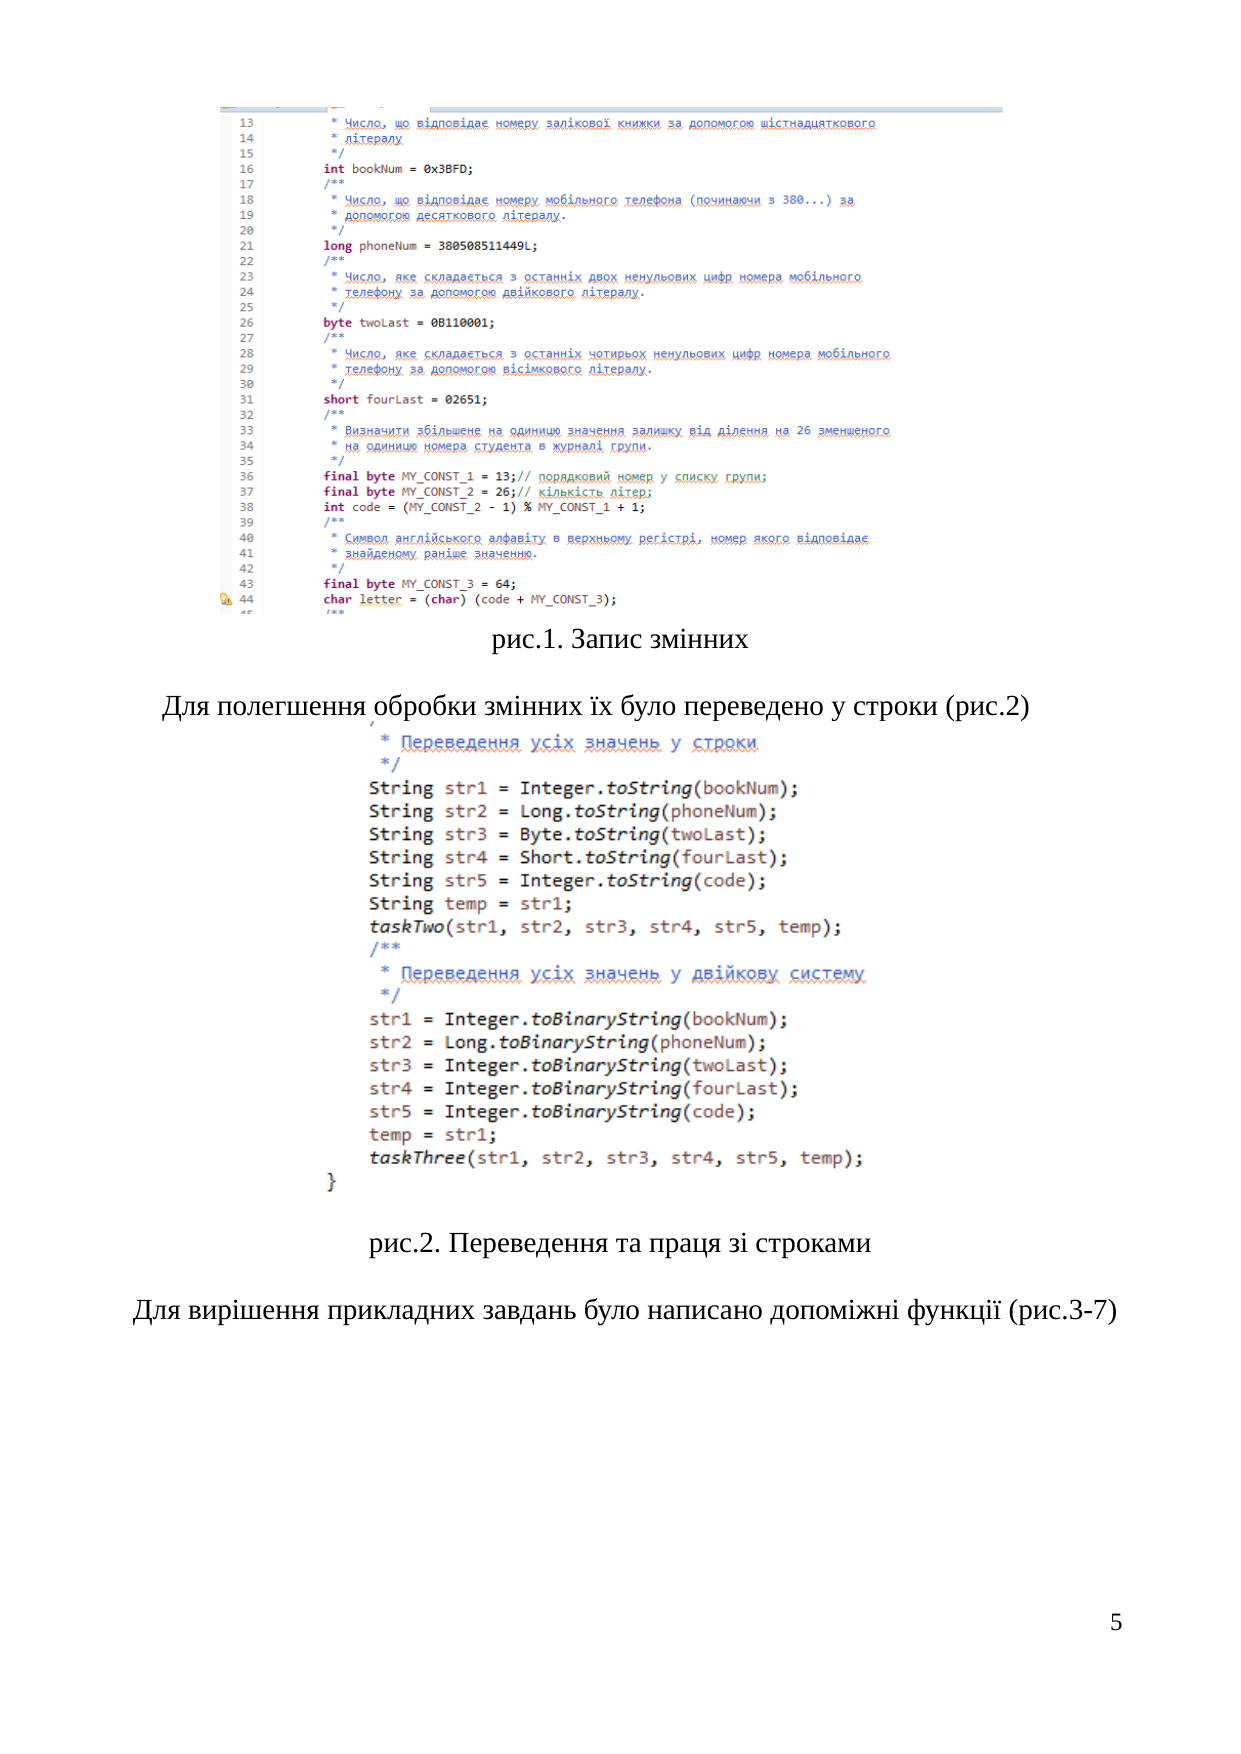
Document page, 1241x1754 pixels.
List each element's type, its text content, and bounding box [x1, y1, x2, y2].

picture [289, 721, 617, 1202]
text рис.2. Переведення та праця зі строками [118, 1225, 1122, 1258]
picture [220, 107, 1003, 614]
text Для полегшення обробки змінних їх було переведено у строки (рис.2) [118, 688, 1122, 722]
text Для вирішення прикладних завдань було написано допоміжні функції (рис.3-7) [118, 1292, 1122, 1326]
text рис.1. Запис змінних [118, 621, 1122, 655]
